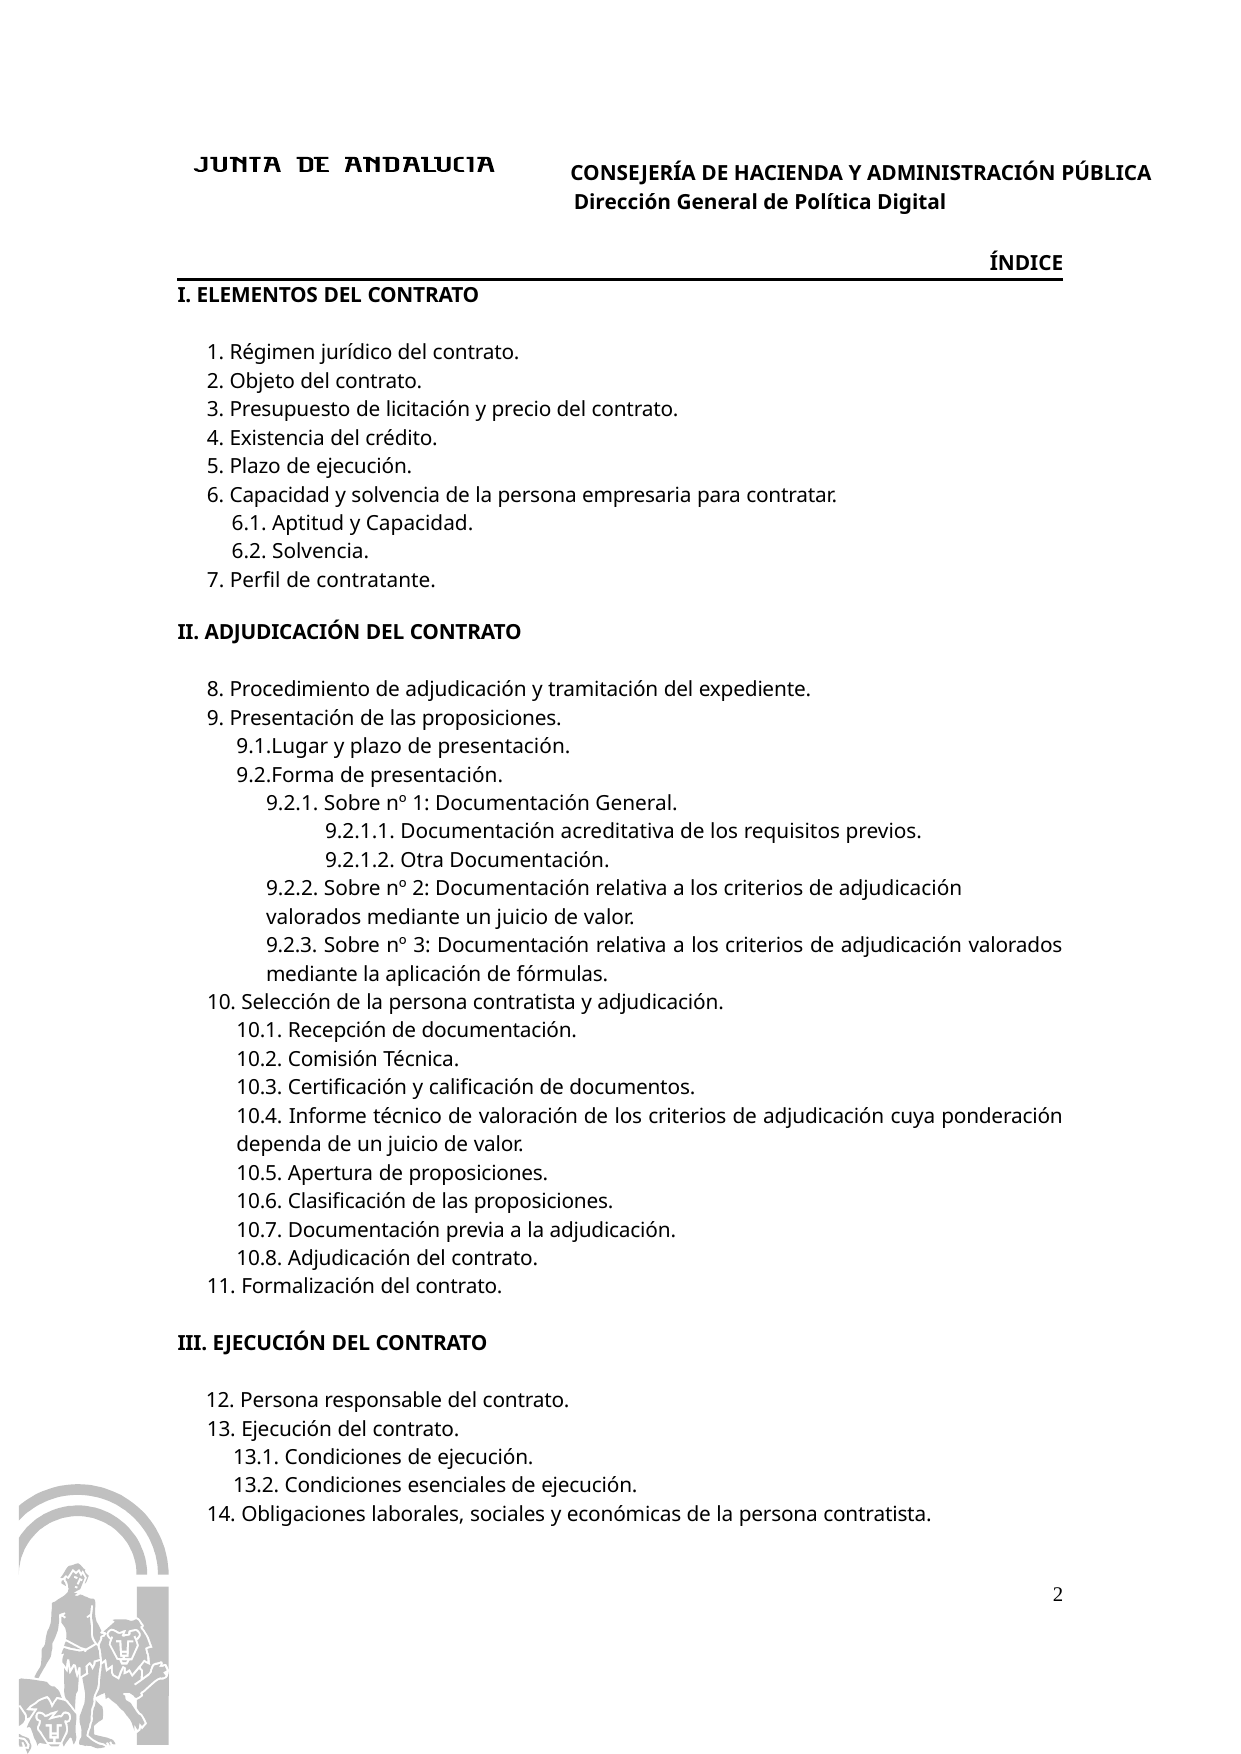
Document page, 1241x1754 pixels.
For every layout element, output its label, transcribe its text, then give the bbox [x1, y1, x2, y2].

text 10.1. Recepción de documentación. [236, 1016, 1063, 1044]
text 10.6. Clasificación de las proposiciones. [236, 1186, 1063, 1215]
text 6. Capacidad y solvencia de la persona empresaria para contratar. [207, 480, 1063, 508]
text 13.2. Condiciones esenciales de ejecución. [207, 1471, 1063, 1499]
subtitle III. EJECUCIÓN DEL CONTRATO [177, 1328, 1063, 1357]
text 5. Plazo de ejecución. [207, 451, 1063, 480]
text 9.2.1. Sobre nº 1: Documentación General. [266, 788, 1063, 817]
text 3. Presupuesto de licitación y precio del contrato. [207, 394, 1063, 423]
text 13. Ejecución del contrato. [207, 1414, 1063, 1442]
text ÍNDICE [177, 248, 1063, 278]
text 13.1. Condiciones de ejecución. [207, 1442, 1063, 1471]
text 9. Presentación de las proposiciones. [207, 703, 1063, 731]
text 10.4. Informe técnico de valoración de los criterios de adjudicación cuya ponderación dependa de un juicio de valor. [236, 1101, 1063, 1158]
text 9.1.Lugar y plazo de presentación. [236, 731, 1063, 760]
text 6.2. Solvencia. [177, 537, 1063, 565]
text 11. Formalización del contrato. [207, 1272, 1063, 1300]
text 9.2.Forma de presentación. [236, 760, 1063, 788]
text 14. Obligaciones laborales, sociales y económicas de la persona contratista. [207, 1499, 1063, 1527]
text 12. Persona responsable del contrato. [206, 1385, 1063, 1414]
text 10.8. Adjudicación del contrato. [236, 1243, 1063, 1272]
text II. ADJUDICACIÓN DEL CONTRATO [177, 617, 1063, 646]
text 9.2.1.2. Otra Documentación. [266, 845, 1063, 873]
text 4. Existencia del crédito. [207, 423, 1063, 451]
text 6.1. Aptitud y Capacidad. [177, 508, 1063, 537]
text 1. Régimen jurídico del contrato. [207, 337, 1063, 366]
text 10. Selección de la persona contratista y adjudicación. [207, 987, 1063, 1016]
text 10.3. Certificación y calificación de documentos. [236, 1072, 1063, 1101]
text 10.2. Comisión Técnica. [236, 1044, 1063, 1072]
text 9.2.3. Sobre nº 3: Documentación relativa a los criterios de adjudicación valorados mediante la aplicación de fórmulas. [266, 930, 1063, 987]
text 7. Perfil de contratante. [207, 565, 1063, 593]
text 9.2.1.1. Documentación acreditativa de los requisitos previos. [266, 817, 1063, 845]
text 10.7. Documentación previa a la adjudicación. [236, 1215, 1063, 1243]
text 10.5. Apertura de proposiciones. [236, 1158, 1063, 1186]
text 9.2.2. Sobre nº 2: Documentación relativa a los criterios de adjudicación valorados mediante un juicio de valor. [266, 873, 1063, 930]
text 8. Procedimiento de adjudicación y tramitación del expediente. [207, 674, 1063, 703]
text 2. Objeto del contrato. [207, 366, 1063, 394]
text I. ELEMENTOS DEL CONTRATO [177, 281, 1063, 309]
